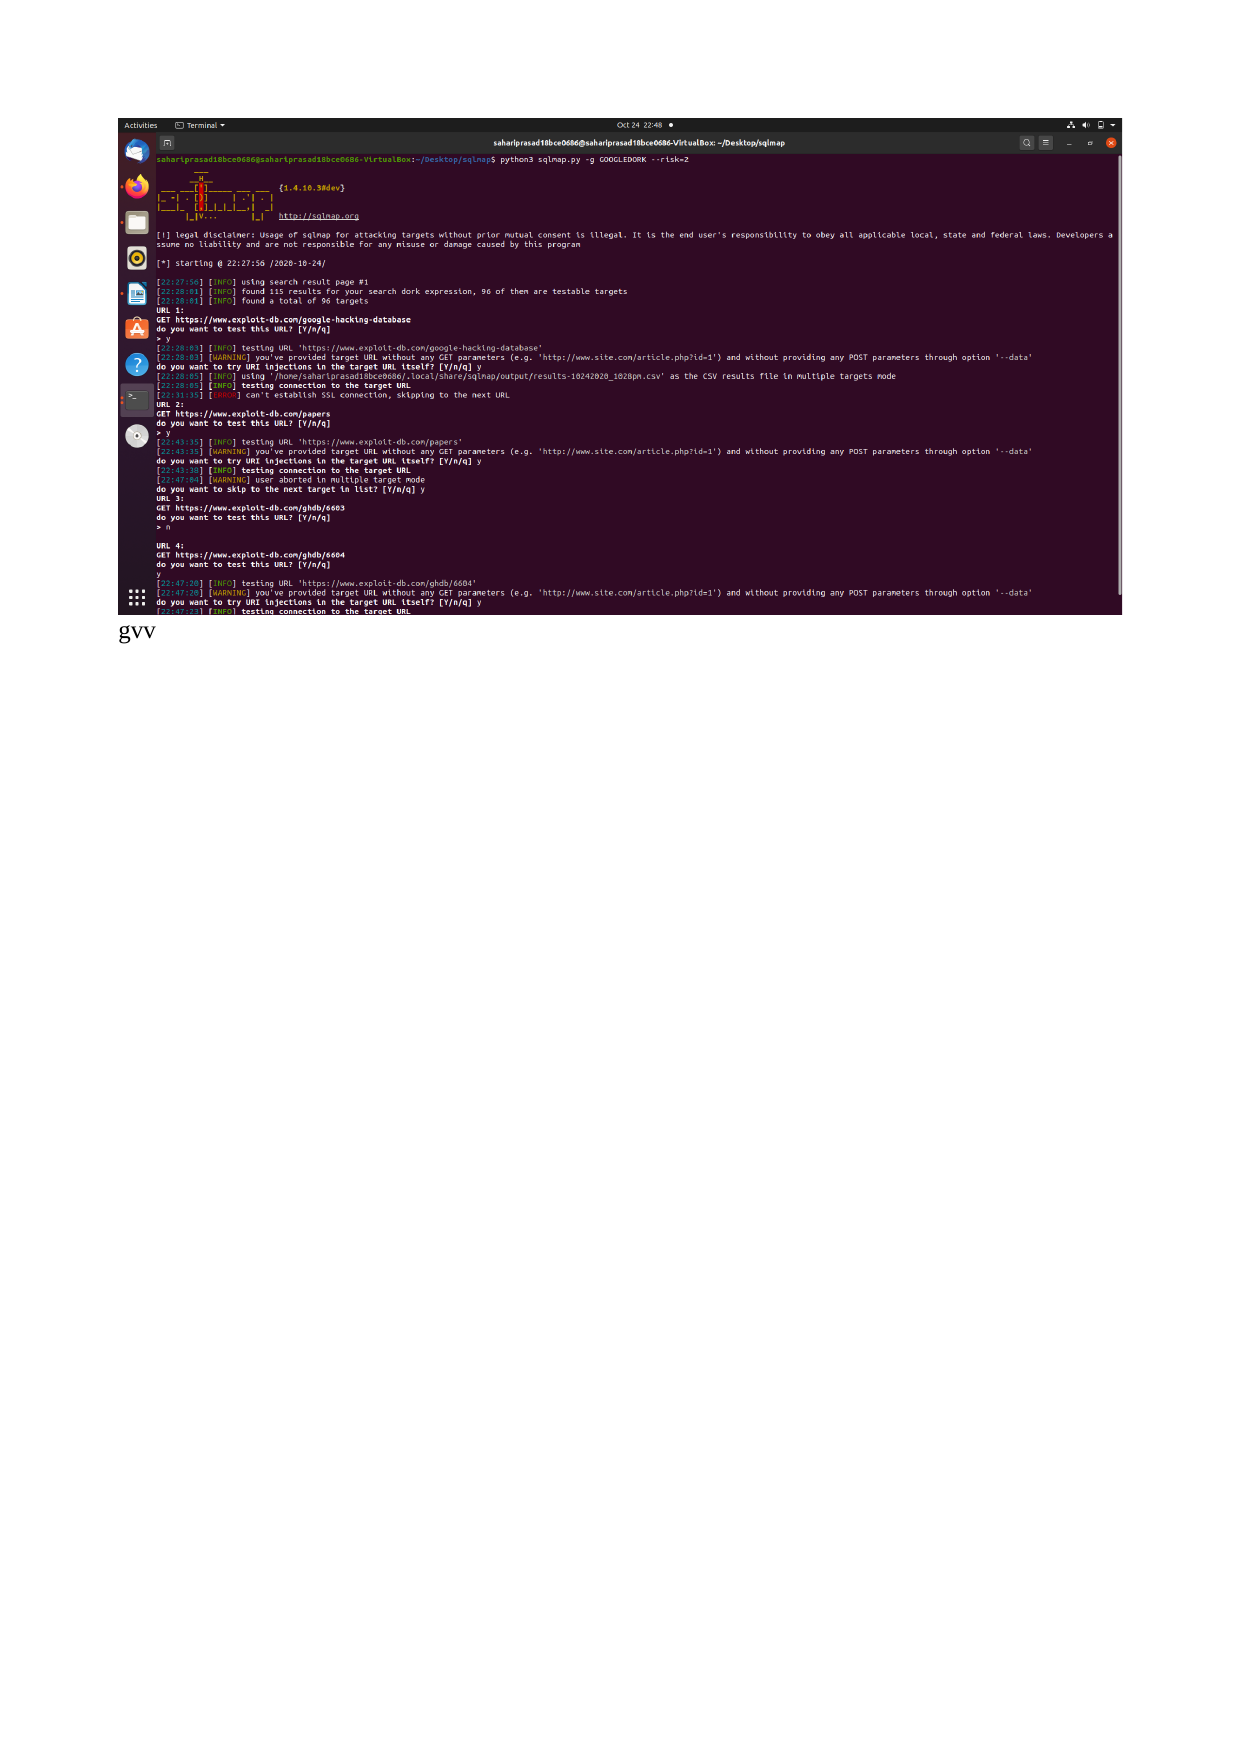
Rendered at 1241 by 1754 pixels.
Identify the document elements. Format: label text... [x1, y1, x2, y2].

picture [118, 118, 1123, 615]
text gvv [118, 615, 1122, 643]
